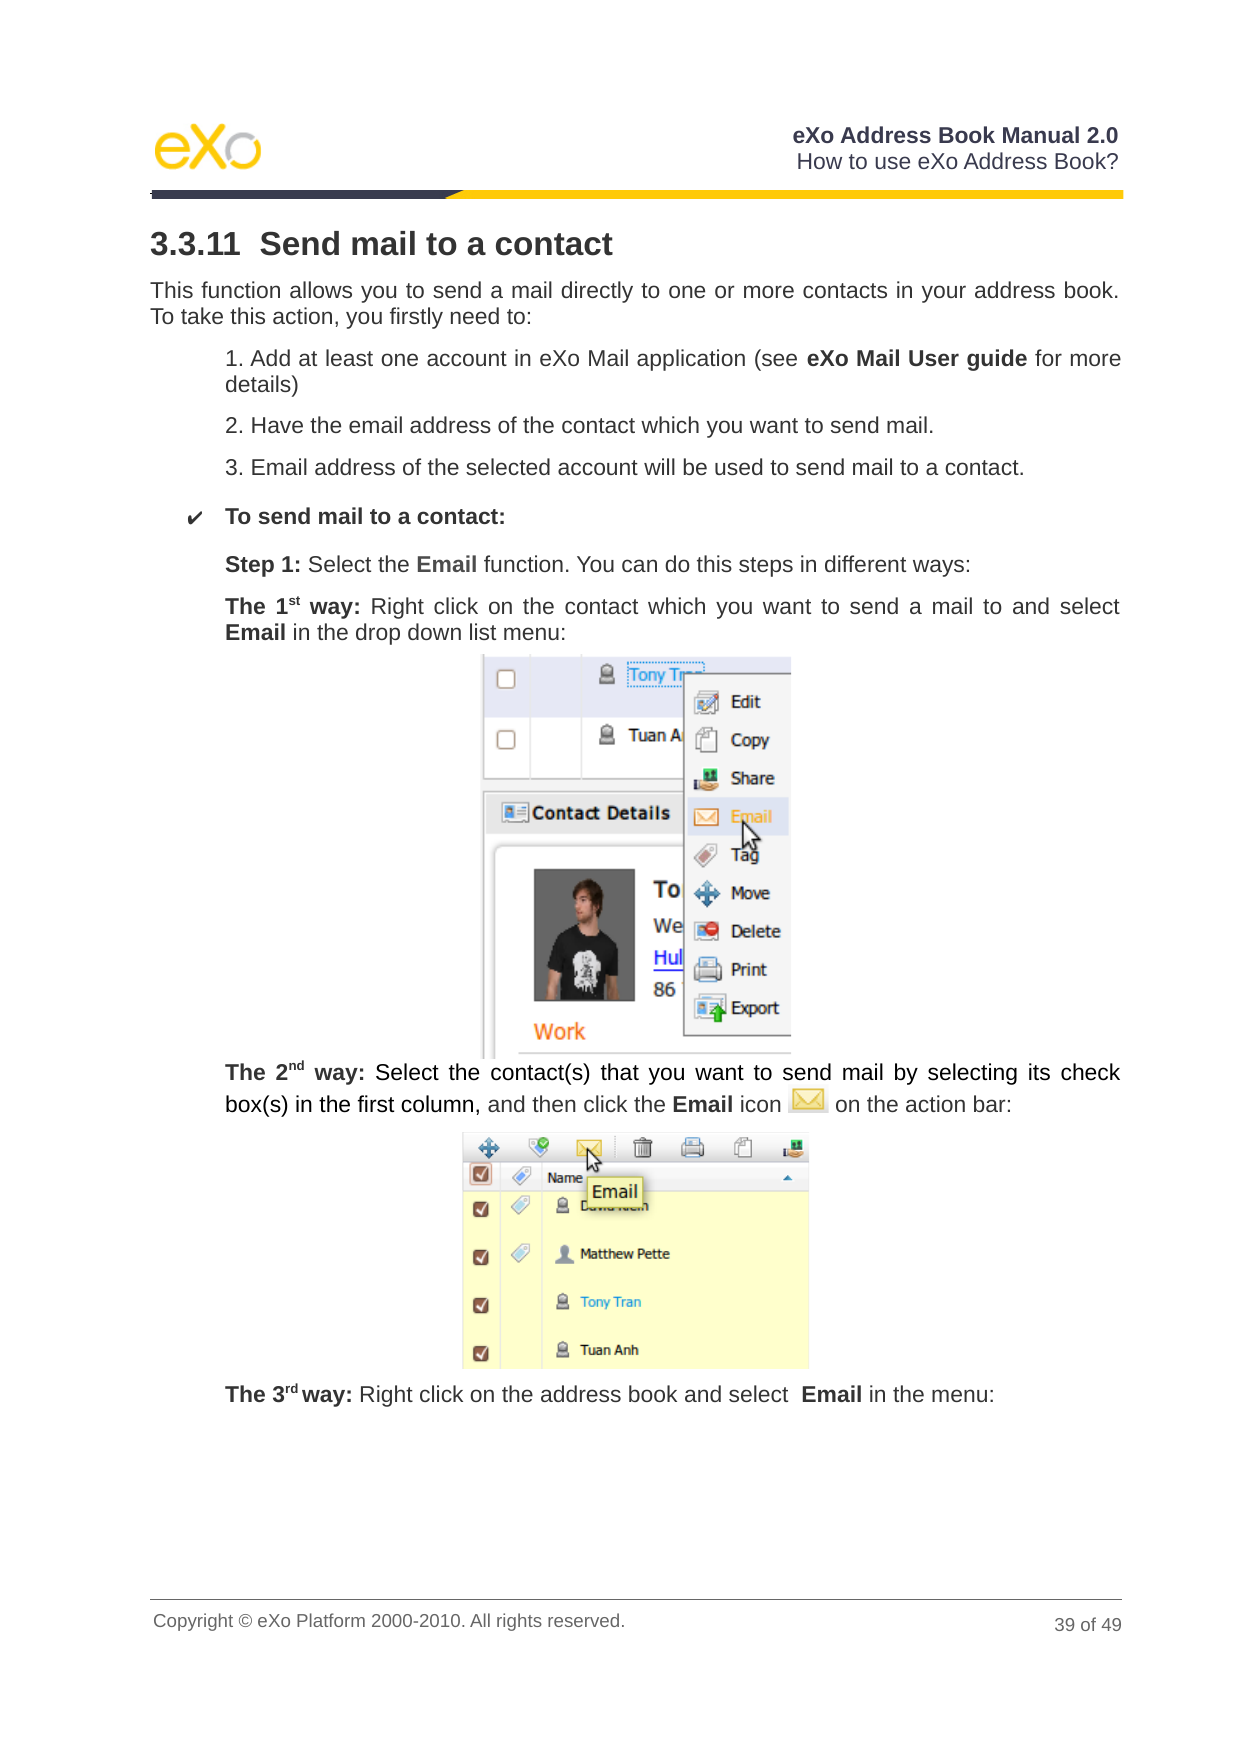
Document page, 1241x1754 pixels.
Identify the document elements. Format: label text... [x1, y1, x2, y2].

picture [462, 1132, 810, 1369]
list To send mail to a contact: [187, 503, 1122, 529]
list 3. Email address of the selected account will be used to send mail to a contact. [187, 454, 1122, 480]
subtitle Send mail to a contact [150, 223, 1122, 262]
list The 1st way: Right click on the contact which you want to send a mail to and select Email in the drop down list menu: [187, 593, 1122, 646]
list Step 1: Select the Email function. You can do this steps in different ways: [187, 551, 1122, 578]
picture [480, 654, 792, 1059]
list The 2nd way: Select the contact(s) that you want to send mail by selecting its check box(s) in the first column, and then click the Email icon on the action bar: [187, 661, 1122, 1118]
picture [155, 123, 262, 170]
picture [788, 1084, 829, 1113]
list 2. Have the email address of the contact which you want to send mail. [187, 412, 1122, 439]
text This function allows you to send a mail directly to one or more contacts in your address book. To take this action, you firstly need to: [150, 277, 1122, 330]
list 1. Add at least one account in eXo Mail application (see eXo Mail User guide for more details) [187, 345, 1122, 397]
list The 3rd way: Right click on the address book and select Email in the menu: [187, 1133, 1122, 1408]
picture [151, 190, 1124, 199]
